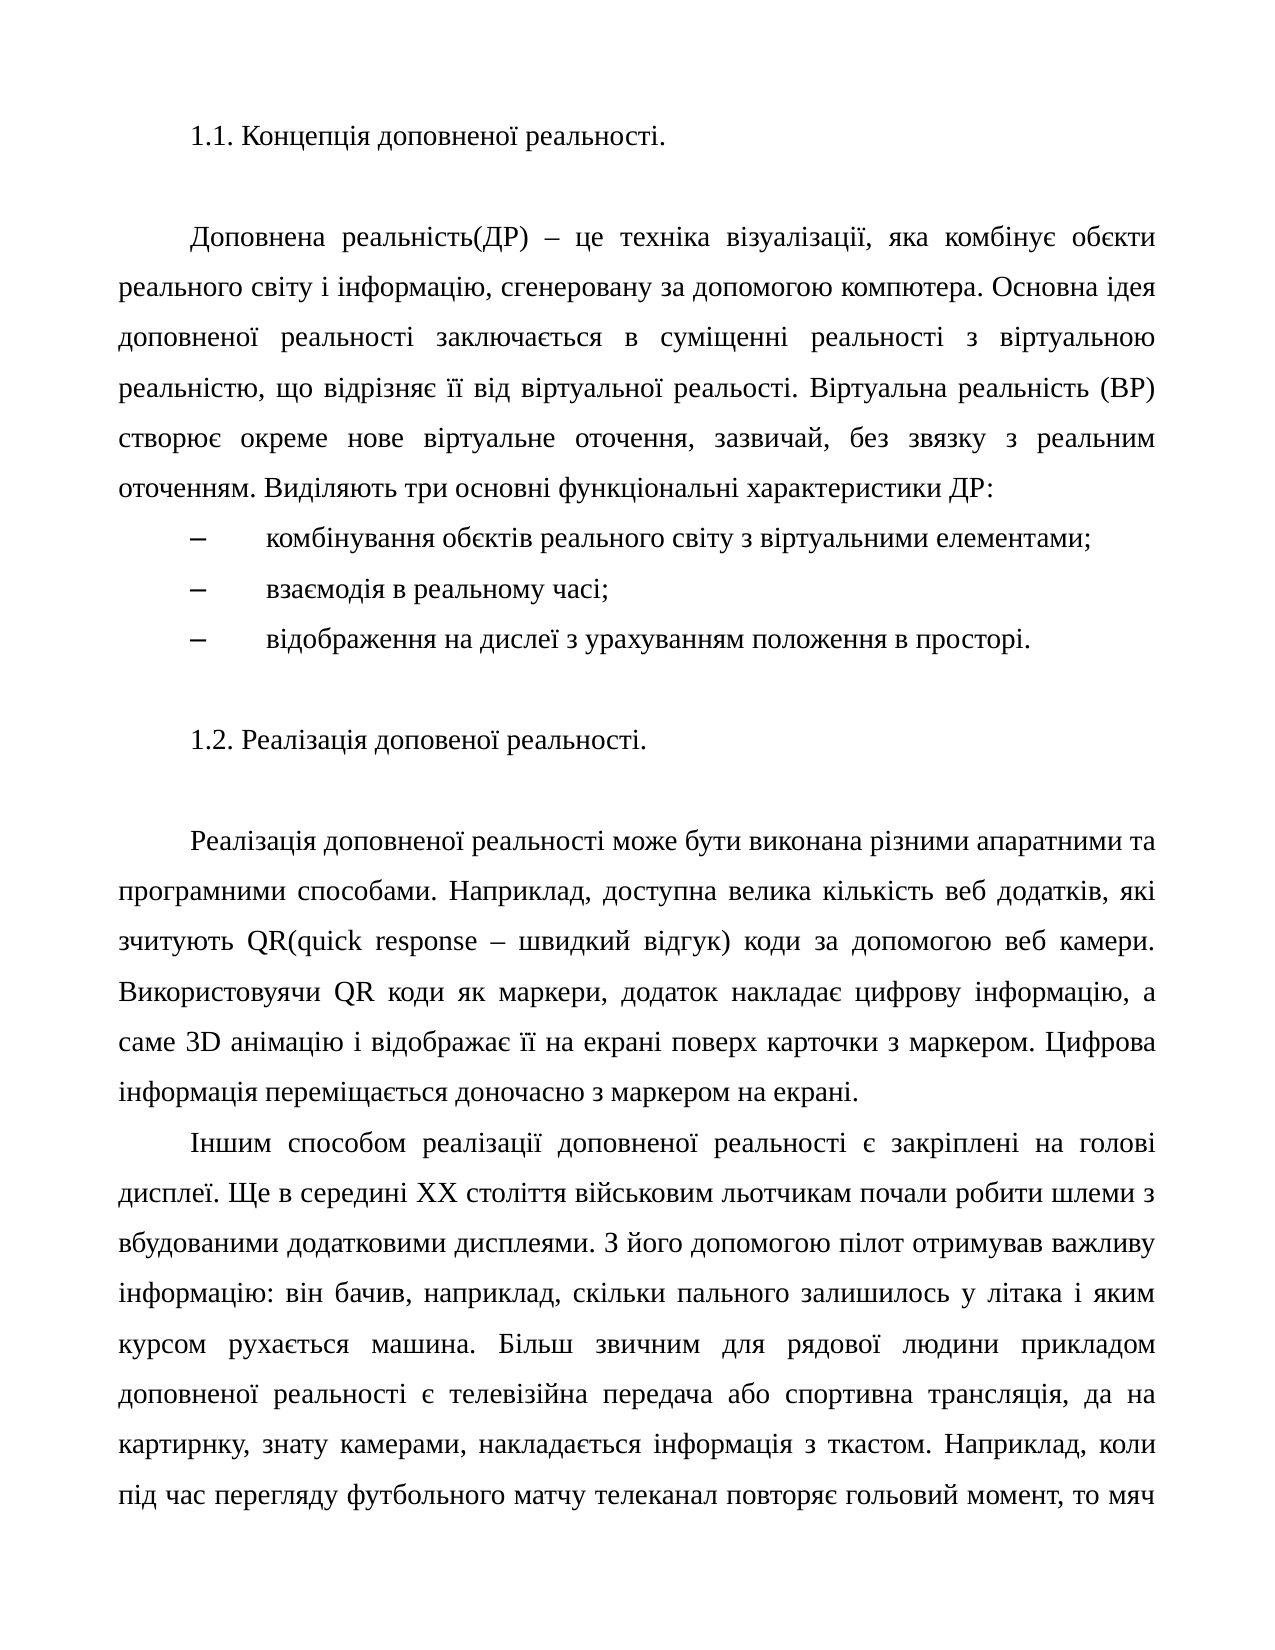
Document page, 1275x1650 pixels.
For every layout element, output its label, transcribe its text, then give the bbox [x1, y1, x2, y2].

list відображення на дислеї з урахуванням положення в просторі. [118, 621, 1157, 655]
list взаємодія в реальному часі; [118, 571, 1157, 605]
text 1.1. Концепція доповненої реальності. [118, 118, 1157, 152]
text Реалізація доповненої реальності може бути виконана різними апаратними та програмними способами. Наприклад, доступна велика кількість веб додатків, які зчитують QR(quick response – швидкий відгук) коди за допомогою веб камери. Використовуячи QR коди як маркери, додаток накладає цифрову інформацію, а саме 3D анімацію і відображає її на екрані поверх карточки з маркером. Цифрова інформація переміщається доночасно з маркером на екрані. [118, 823, 1157, 1108]
list комбінування обєктів реального світу з віртуальними елементами; [118, 521, 1157, 554]
text Іншим способом реалізації доповненої реальності є закріплені на голові дисплеї. Ще в середині ХХ століття військовим льотчикам почали робити шлеми з вбудованими додатковими дисплеями. З його допомогою пілот отримував важливу інформацію: він бачив, наприклад, скільки пального залишилось у літака і яким курсом рухається машина. Більш звичним для рядової людини прикладом доповненої реальності є телевізійна передача або спортивна трансляція, да на картирнку, знату камерами, накладається інформація з ткастом. Наприклад, коли під час перегляду футбольного матчу телеканал повторяє гольовий момент, то мяч [118, 1125, 1157, 1510]
text Доповнена реальність(ДР) – це техніка візуалізації, яка комбінує обєкти реального світу і інформацію, сгенеровану за допомогою компютера. Основна ідея доповненої реальності заключається в суміщенні реальності з віртуальною реальністю, що відрізняє її від віртуальної реальості. Віртуальна реальність (ВР) створює окреме нове віртуальне оточення, зазвичай, без звязку з реальним оточенням. Виділяють три основні функціональні характеристики ДР: [118, 219, 1157, 504]
text 1.2. Реалізація доповеної реальності. [118, 722, 1157, 756]
